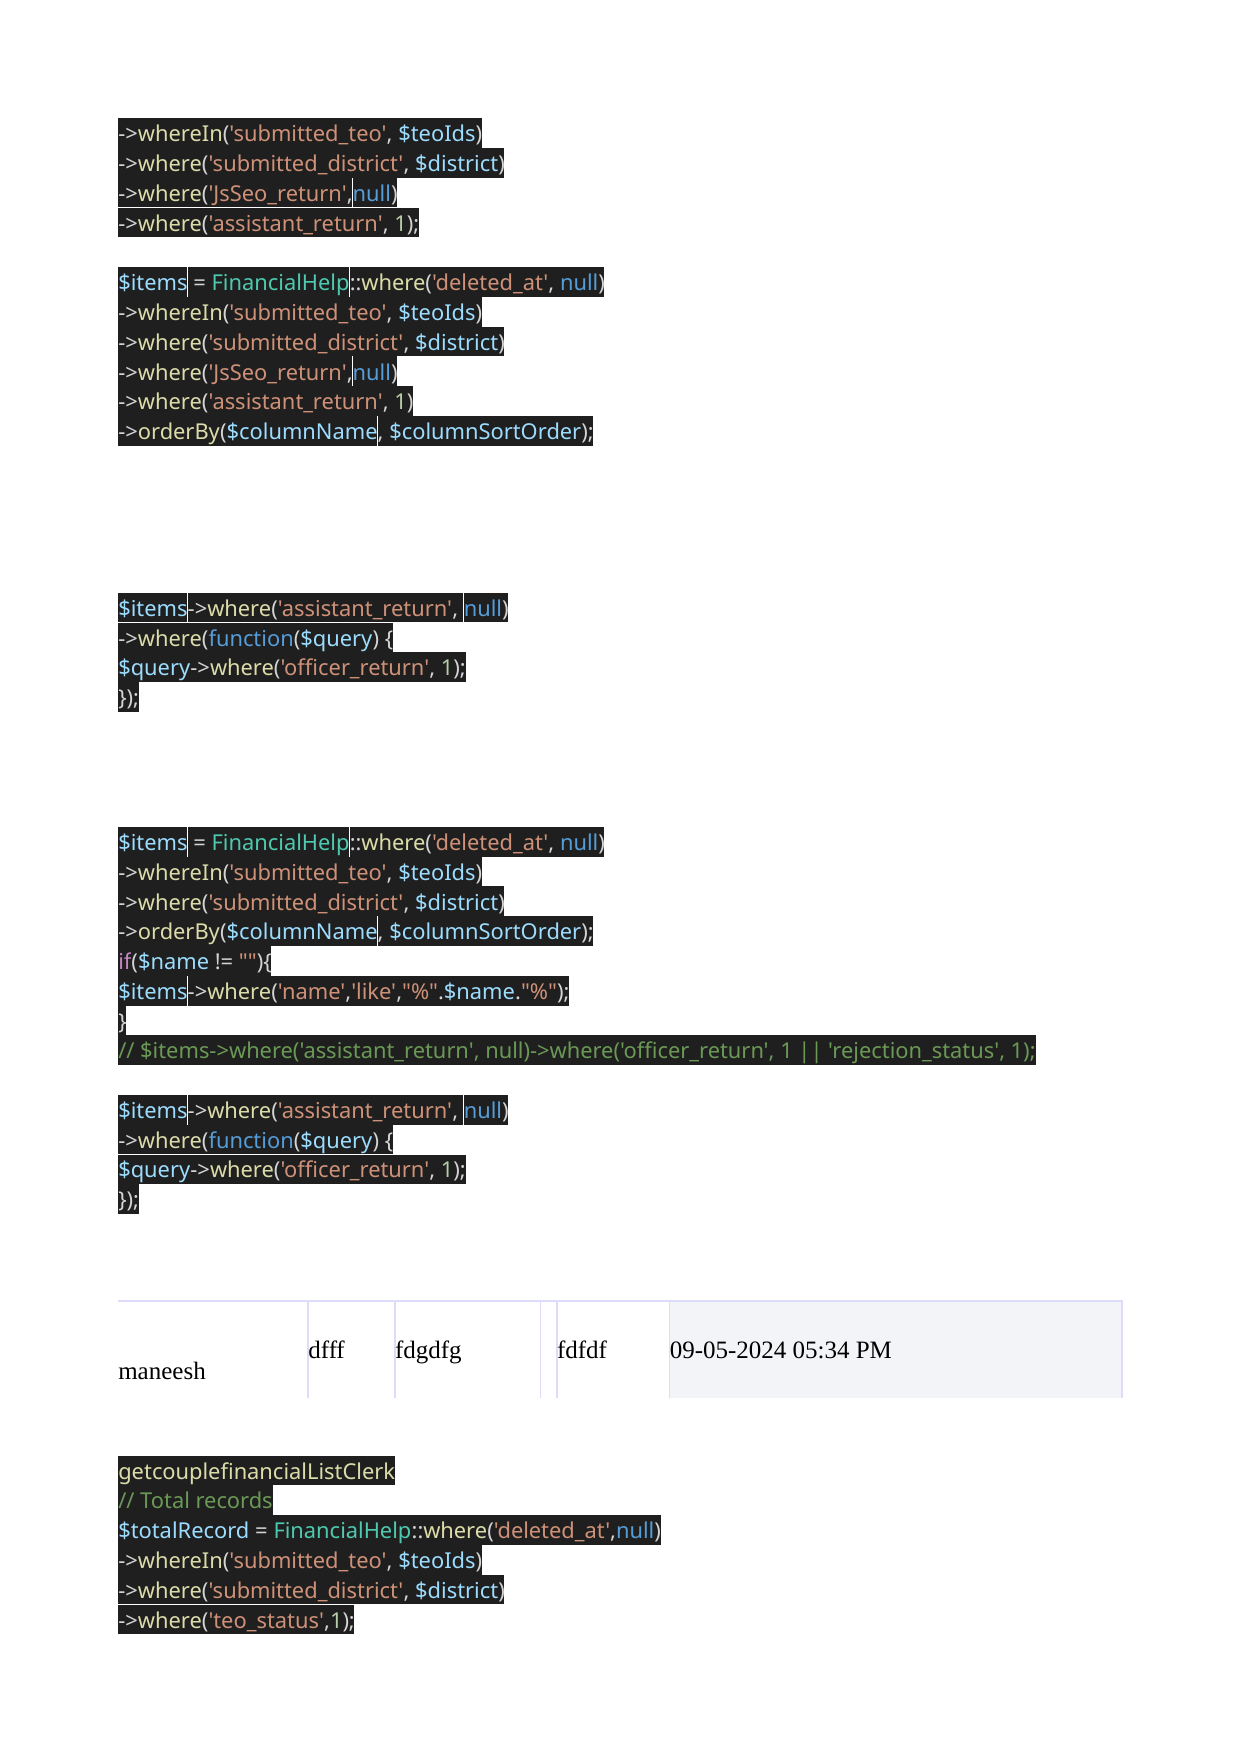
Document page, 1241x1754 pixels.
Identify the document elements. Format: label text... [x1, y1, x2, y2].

text if($name != ""){ [118, 946, 1122, 976]
text ->where(function($query) { [118, 1125, 1122, 1154]
text ->where('assistant_return', 1); [118, 207, 1122, 237]
text ->whereIn('submitted_teo', $teoIds) [118, 118, 1122, 148]
text ->where('submitted_district', $district) [118, 886, 1122, 916]
text ->whereIn('submitted_teo', $teoIds) [118, 297, 1122, 327]
text ->where('submitted_district', $district) [118, 148, 1122, 178]
text $items = FinancialHelp::where('deleted_at', null) [118, 267, 1122, 297]
text ->whereIn('submitted_teo', $teoIds) [118, 857, 1122, 886]
text $query->where('officer_return', 1); [118, 652, 1122, 682]
text // $items->where('assistant_return', null)->where('officer_return', 1 || 'rejection_status', 1); [118, 1035, 1122, 1065]
text $query->where('officer_return', 1); [118, 1154, 1122, 1184]
table_header fdgdfg [396, 1302, 540, 1398]
text } [118, 1006, 1122, 1035]
text // Total records [118, 1485, 1122, 1515]
text $totalRecord = FinancialHelp::where('deleted_at',null) [118, 1515, 1122, 1545]
text ->where(function($query) { [118, 622, 1122, 652]
text ->where('JsSeo_return',null) [118, 178, 1122, 207]
text }); [118, 1184, 1122, 1214]
text ->orderBy($columnName, $columnSortOrder); [118, 916, 1122, 946]
table_header 09-05-2024 05:34 PM [670, 1302, 1121, 1398]
table_header dfff [309, 1302, 394, 1398]
text ->where('submitted_district', $district) [118, 327, 1122, 356]
text getcouplefinancialListClerk [118, 1456, 1122, 1485]
text ->where('submitted_district', $district) [118, 1575, 1122, 1604]
text $items->where('assistant_return', null) [118, 593, 1122, 622]
text $items->where('assistant_return', null) [118, 1095, 1122, 1125]
text ->orderBy($columnName, $columnSortOrder); [118, 416, 1122, 446]
text ->where('JsSeo_return',null) [118, 356, 1122, 386]
text ->whereIn('submitted_teo', $teoIds) [118, 1545, 1122, 1575]
text $items->where('name','like',"%".$name."%"); [118, 976, 1122, 1006]
text }); [118, 682, 1122, 712]
table_header maneesh [118, 1302, 307, 1398]
text ->where('teo_status',1); [118, 1604, 1122, 1634]
text ->where('assistant_return', 1) [118, 386, 1122, 416]
table_header fdfdf [558, 1302, 669, 1398]
text $items = FinancialHelp::where('deleted_at', null) [118, 827, 1122, 857]
table_header [541, 1302, 556, 1398]
